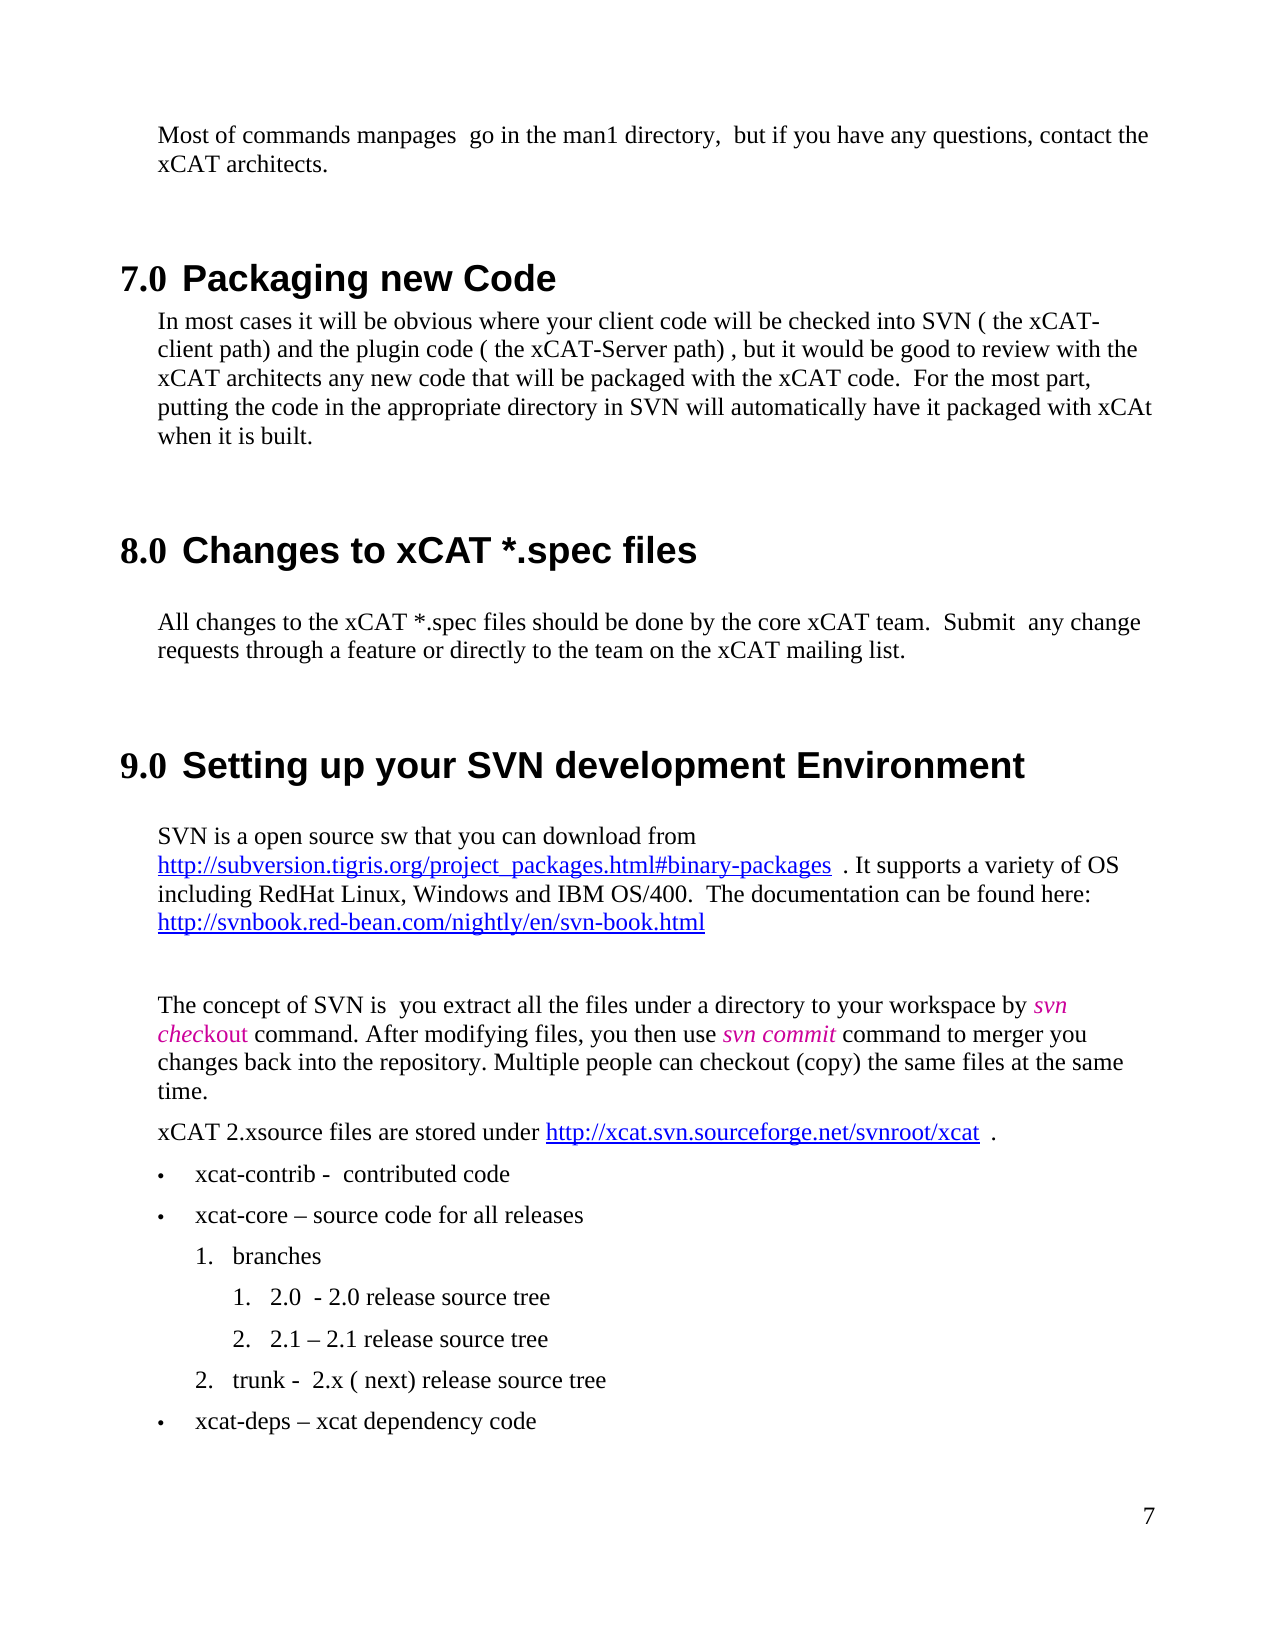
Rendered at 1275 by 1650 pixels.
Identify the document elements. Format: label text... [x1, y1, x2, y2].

text xCAT 2.xsource files are stored under http://xcat.svn.sourceforge.net/svnroot/xcat. [157, 1117, 1155, 1146]
list xcat-contrib - contributed code [157, 1159, 1155, 1187]
text In most cases it will be obvious where your client code will be checked into SVN ( the xCAT-client path) and the plugin code ( the xCAT-Server path) , but it would be good to review with the xCAT architects any new code that will be packaged with the xCAT code. For the most part, putting the code in the appropriate directory in SVN will automatically have it packaged with xCAt when it is built. [157, 306, 1155, 449]
subtitle Setting up your SVN development Environment [120, 743, 1155, 786]
list xcat-core – source code for all releases [157, 1200, 1155, 1229]
list xcat-deps – xcat dependency code [157, 1406, 1155, 1435]
text The concept of SVN is you extract all the files under a directory to your workspace by svn checkout command. After modifying files, you then use svn commit command to merger you changes back into the repository. Multiple people can checkout (copy) the same files at the same time. [157, 990, 1155, 1105]
list trunk - 2.x ( next) release source tree [195, 1365, 1155, 1394]
list 2.1 – 2.1 release source tree [232, 1324, 1155, 1352]
subtitle Changes to xCAT *.spec files [120, 528, 1155, 572]
text All changes to the xCAT *.spec files should be done by the core xCAT team. Submit any change requests through a feature or directly to the team on the xCAT mailing list. [157, 607, 1155, 664]
text SVN is a open source sw that you can download from http://subversion.tigris.org/project_packages.html#binary-packages. It supports a variety of OS including RedHat Linux, Windows and IBM OS/400. The documentation can be found here: http://svnbook.red-bean.com/nightly/en/svn-book.html [157, 821, 1155, 936]
text Most of commands manpages go in the man1 directory, but if you have any questions, contact the xCAT architects. [157, 120, 1155, 177]
subtitle Packaging new Code [120, 256, 1155, 299]
list branches [195, 1241, 1155, 1270]
list 2.0 - 2.0 release source tree [232, 1282, 1155, 1311]
